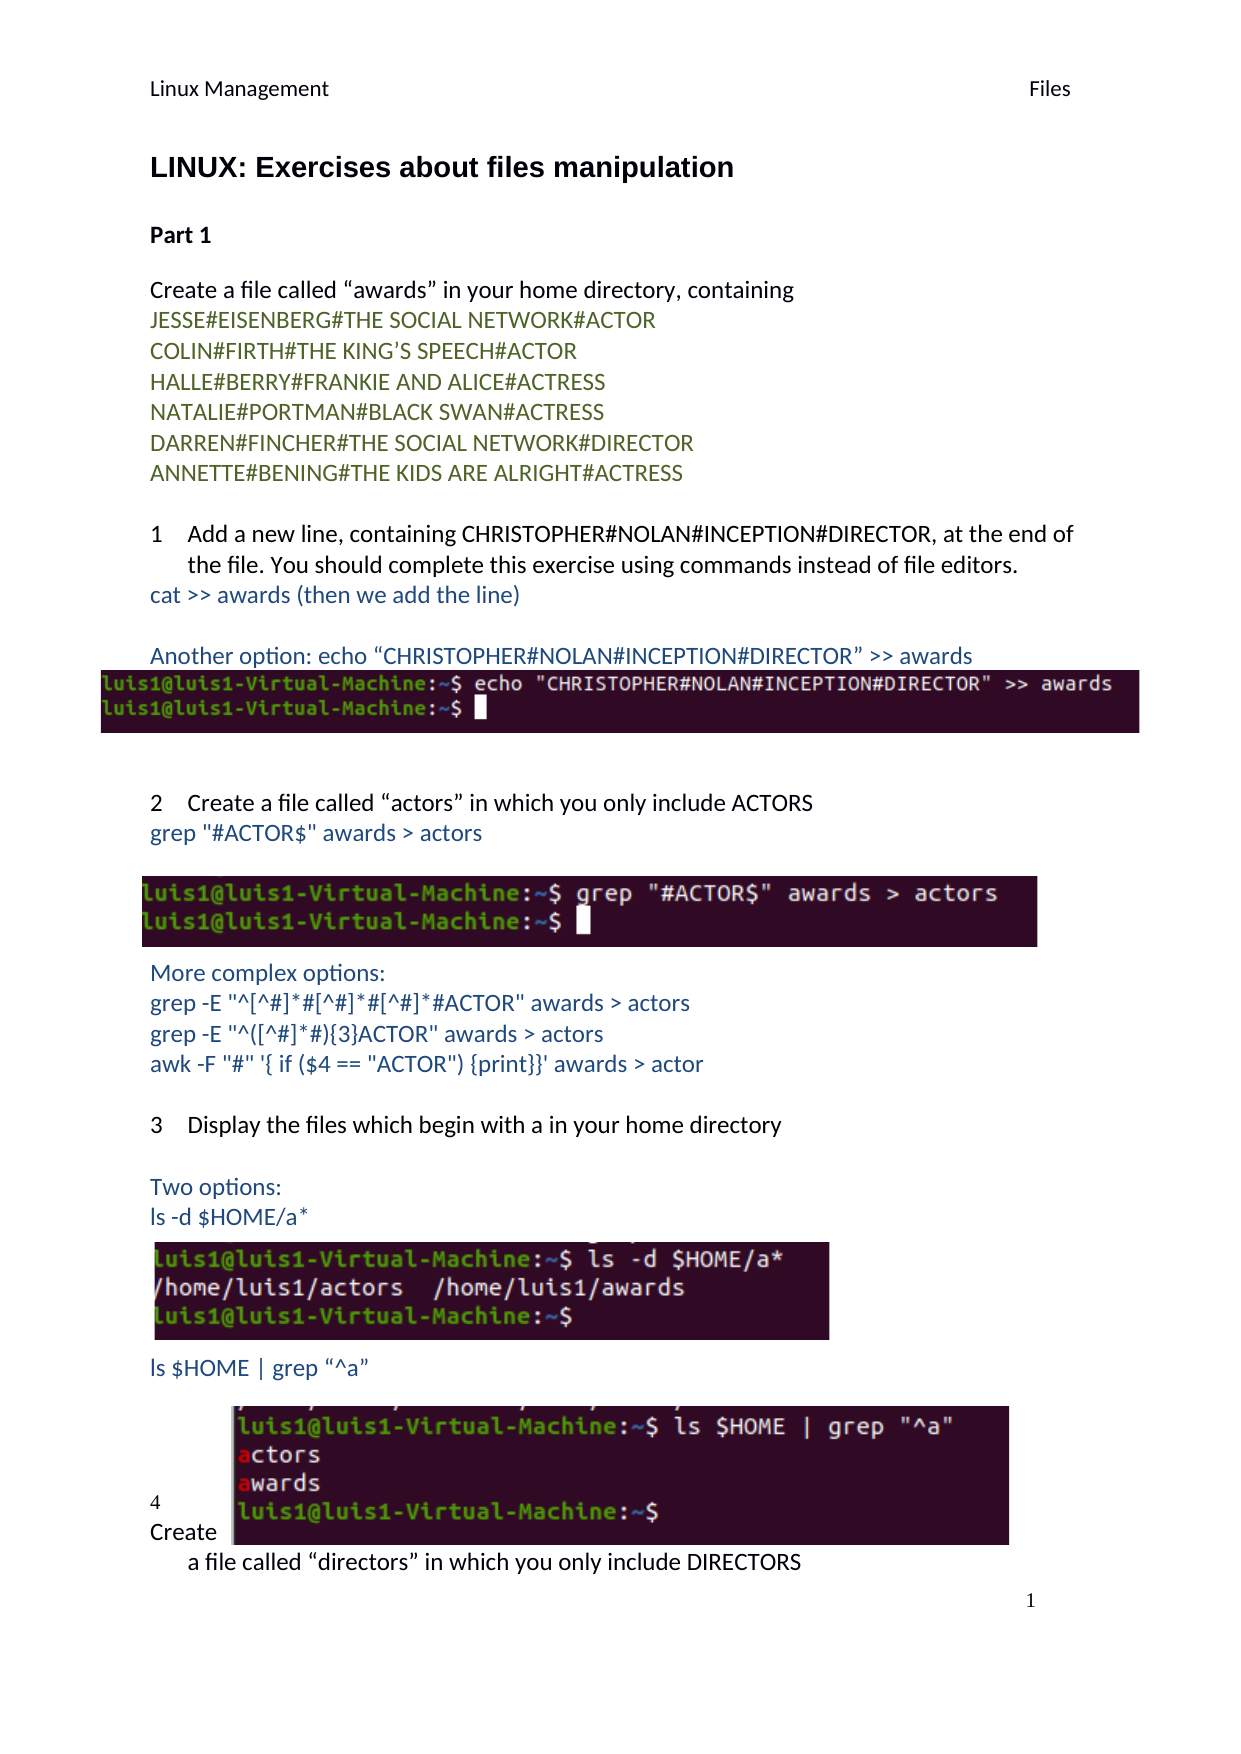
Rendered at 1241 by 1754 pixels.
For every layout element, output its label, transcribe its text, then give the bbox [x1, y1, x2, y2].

list Create a file called “actors” in which you only include ACTORS [150, 787, 1090, 817]
text JESSE#EISENBERG#THE SOCIAL NETWORK#ACTOR [150, 304, 1090, 335]
text grep -E "^[^#]*#[^#]*#[^#]*#ACTOR" awards > actors [150, 988, 1090, 1018]
text cat >> awards (then we add the line) [150, 579, 1090, 610]
text Two options: [150, 1171, 1090, 1201]
text ANNETTE#BENING#THE KIDS ARE ALRIGHT#ACTRESS [150, 457, 1090, 488]
text grep "#ACTOR$" awards > actors [150, 817, 1090, 848]
picture [154, 1242, 830, 1340]
text Create a file called “awards” in your home directory, containing [150, 274, 1090, 304]
list Add a new line, containing CHRISTOPHER#NOLAN#INCEPTION#DIRECTOR, at the end of the file. You should complete this exercise using commands instead of file editors. [150, 518, 1090, 579]
text HALLE#BERRY#FRANKIE AND ALICE#ACTRESS [150, 366, 1090, 396]
picture [100, 670, 1140, 733]
picture [142, 876, 1038, 947]
text NATALIE#PORTMAN#BLACK SWAN#ACTRESS [150, 396, 1090, 427]
picture [231, 1406, 1010, 1545]
text ls -d $HOME/a* [150, 1201, 1090, 1232]
list Display the files which begin with a in your home directory [150, 1110, 1090, 1140]
text LINUX: Exercises about files manipulation [150, 150, 1090, 183]
text DARREN#FINCHER#THE SOCIAL NETWORK#DIRECTOR [150, 427, 1090, 457]
list Create a file called “directors” in which you only include DIRECTORS [150, 1485, 1090, 1577]
text Another option: echo “CHRISTOPHER#NOLAN#INCEPTION#DIRECTOR” >> awards [150, 640, 1090, 670]
text COLIN#FIRTH#THE KING’S SPEECH#ACTOR [150, 335, 1090, 366]
text ls $HOME | grep “^a” [150, 1352, 1090, 1383]
text grep -E "^([^#]*#){3}ACTOR" awards > actors [150, 1018, 1090, 1049]
text More complex options: [150, 957, 1090, 988]
text Part 1 [150, 219, 1090, 250]
text awk -F "#" '{ if ($4 == "ACTOR") {print}}' awards > actor [150, 1049, 1090, 1079]
